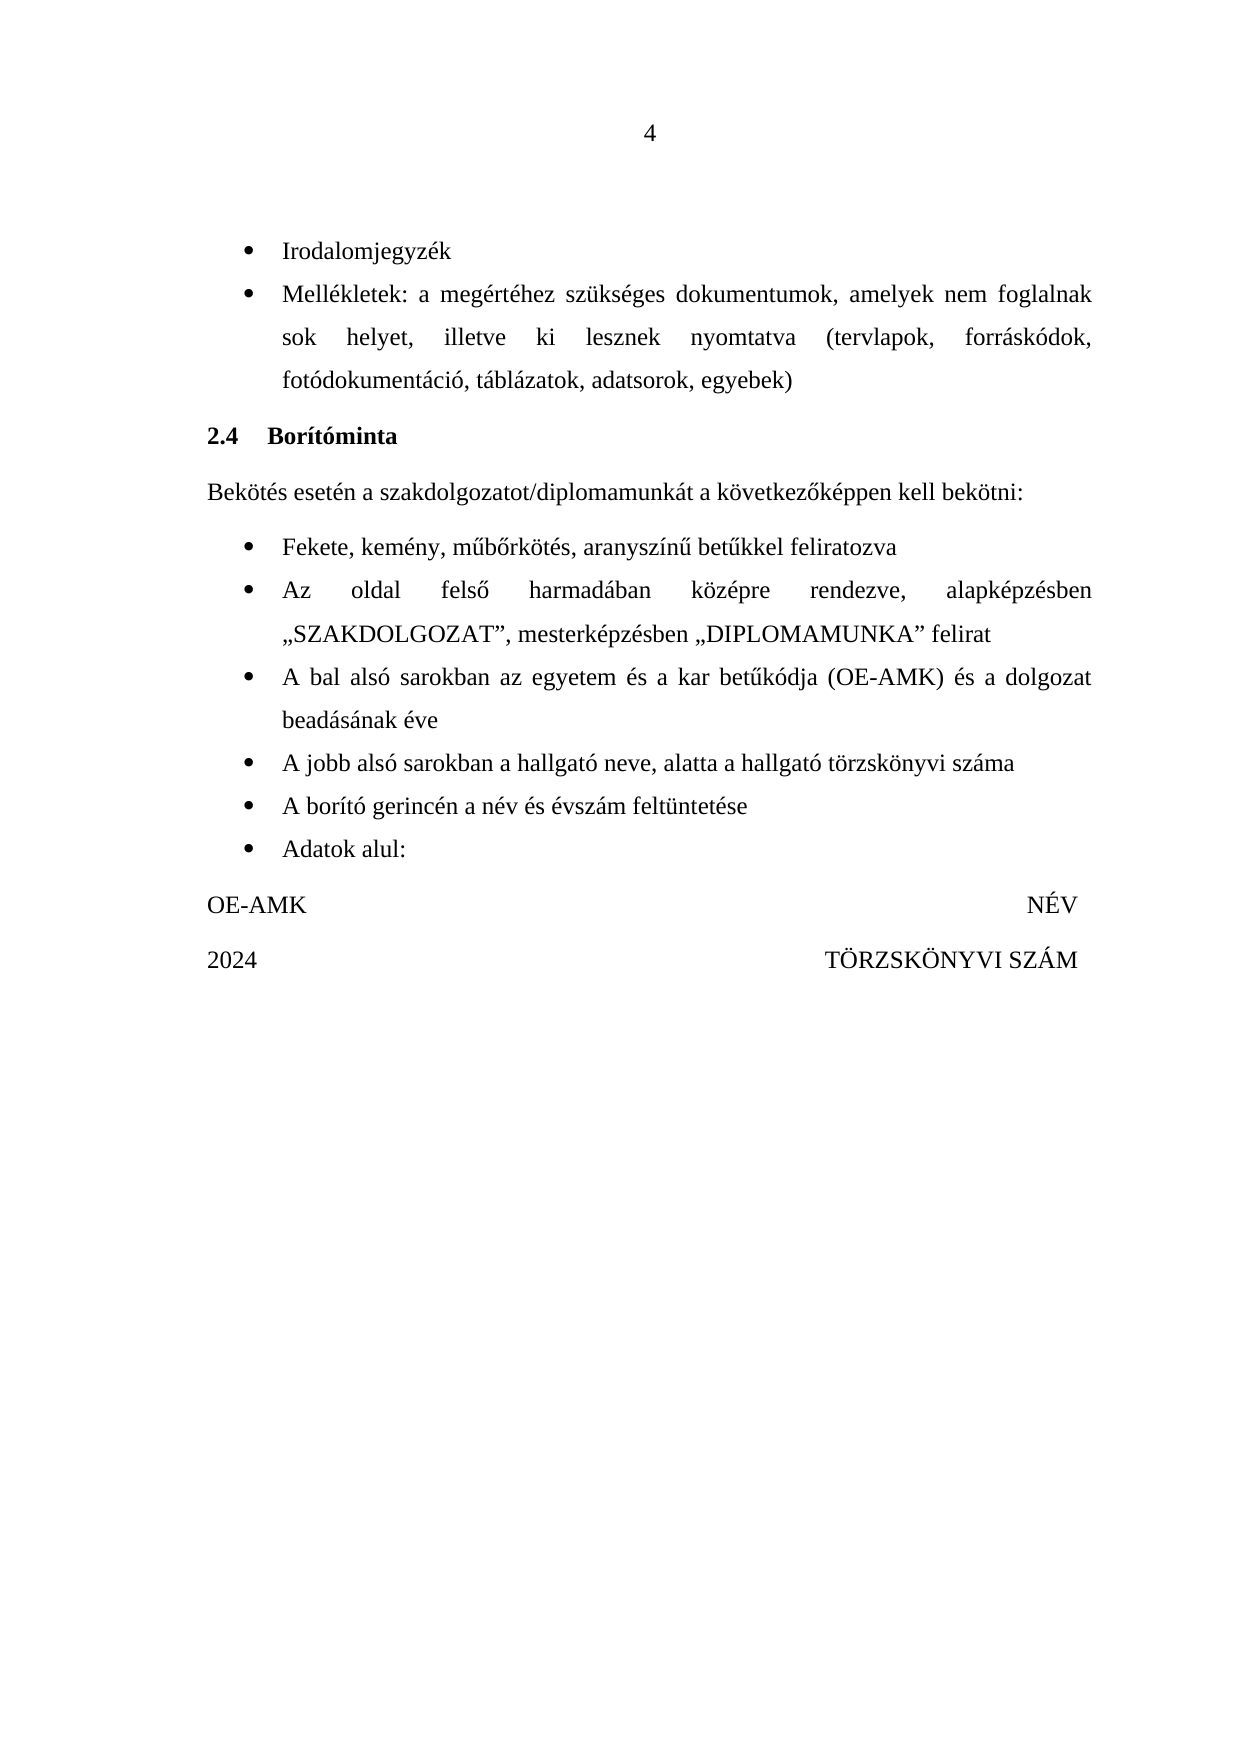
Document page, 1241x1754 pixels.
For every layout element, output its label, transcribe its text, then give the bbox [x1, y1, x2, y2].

text OE-AMK NÉV [207, 890, 1092, 919]
list Irodalomjegyzék [244, 236, 1092, 265]
list Fekete, kemény, műbőrkötés, aranyszínű betűkkel feliratozva [244, 532, 1092, 561]
text 2024 TÖRZSKÖNYVI SZÁM [207, 946, 1092, 974]
text Bekötés esetén a szakdolgozatot/diplomamunkát a következőképpen kell bekötni: [207, 477, 1092, 506]
list Adatok alul: [244, 834, 1092, 863]
list A jobb alsó sarokban a hallgató neve, alatta a hallgató törzskönyvi száma [244, 748, 1092, 777]
list A bal alsó sarokban az egyetem és a kar betűkódja (OE-AMK) és a dolgozat beadásának éve [244, 662, 1092, 734]
list Az oldal felső harmadában középre rendezve, alapképzésben „SZAKDOLGOZAT”, mesterképzésben „DIPLOMAMUNKA” felirat [244, 576, 1092, 647]
list Mellékletek: a megértéhez szükséges dokumentumok, amelyek nem foglalnak sok helyet, illetve ki lesznek nyomtatva (tervlapok, forráskódok, fotódokumentáció, táblázatok, adatsorok, egyebek) [244, 279, 1092, 394]
list A borító gerincén a név és évszám feltüntetése [244, 791, 1092, 820]
subtitle Borítóminta [207, 421, 1092, 450]
